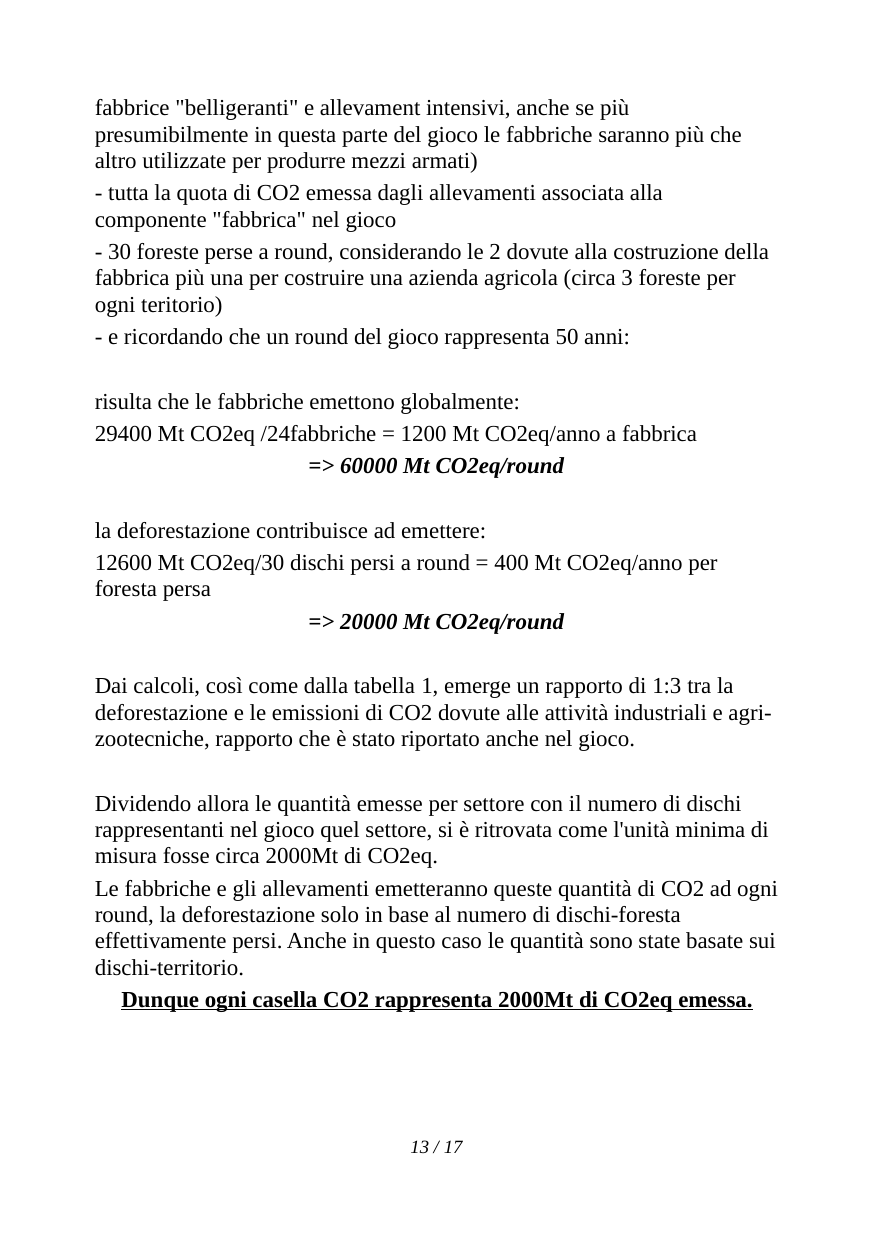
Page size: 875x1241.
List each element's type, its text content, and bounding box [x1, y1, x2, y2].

text - e ricordando che un round del gioco rappresenta 50 anni: [94, 323, 779, 349]
text Dividendo allora le quantità emesse per settore con il numero di dischi rappresentanti nel gioco quel settore, si è ritrovata come l'unità minima di misura fosse circa 2000Mt di CO2eq. [94, 790, 779, 869]
text la deforestazione contribuisce ad emettere: [94, 517, 779, 543]
text Dai calcoli, così come dalla tabella 1, emerge un rapporto di 1:3 tra la deforestazione e le emissioni di CO2 dovute alle attività industriali e agri-zootecniche, rapporto che è stato riportato anche nel gioco. [94, 672, 779, 751]
text 12600 Mt CO2eq/30 dischi persi a round = 400 Mt CO2eq/anno per foresta persa [94, 549, 779, 602]
text Dunque ogni casella CO2 rappresenta 2000Mt di CO2eq emessa. [94, 986, 779, 1012]
text => 20000 Mt CO2eq/round [94, 608, 779, 634]
text fabbrice "belligeranti" e allevament intensivi, anche se più presumibilmente in questa parte del gioco le fabbriche saranno più che altro utilizzate per produrre mezzi armati) [94, 94, 779, 173]
text - tutta la quota di CO2 emessa dagli allevamenti associata alla componente "fabbrica" nel gioco [94, 179, 779, 232]
text => 60000 Mt CO2eq/round [94, 452, 779, 479]
text 29400 Mt CO2eq /24fabbriche = 1200 Mt CO2eq/anno a fabbrica [94, 420, 779, 446]
text - 30 foreste perse a round, considerando le 2 dovute alla costruzione della fabbrica più una per costruire una azienda agricola (circa 3 foreste per ogni teritorio) [94, 238, 779, 317]
text Le fabbriche e gli allevamenti emetteranno queste quantità di CO2 ad ogni round, la deforestazione solo in base al numero di dischi-foresta effettivamente persi. Anche in questo caso le quantità sono state basate sui dischi-territorio. [94, 875, 779, 980]
text risulta che le fabbriche emettono globalmente: [94, 388, 779, 414]
